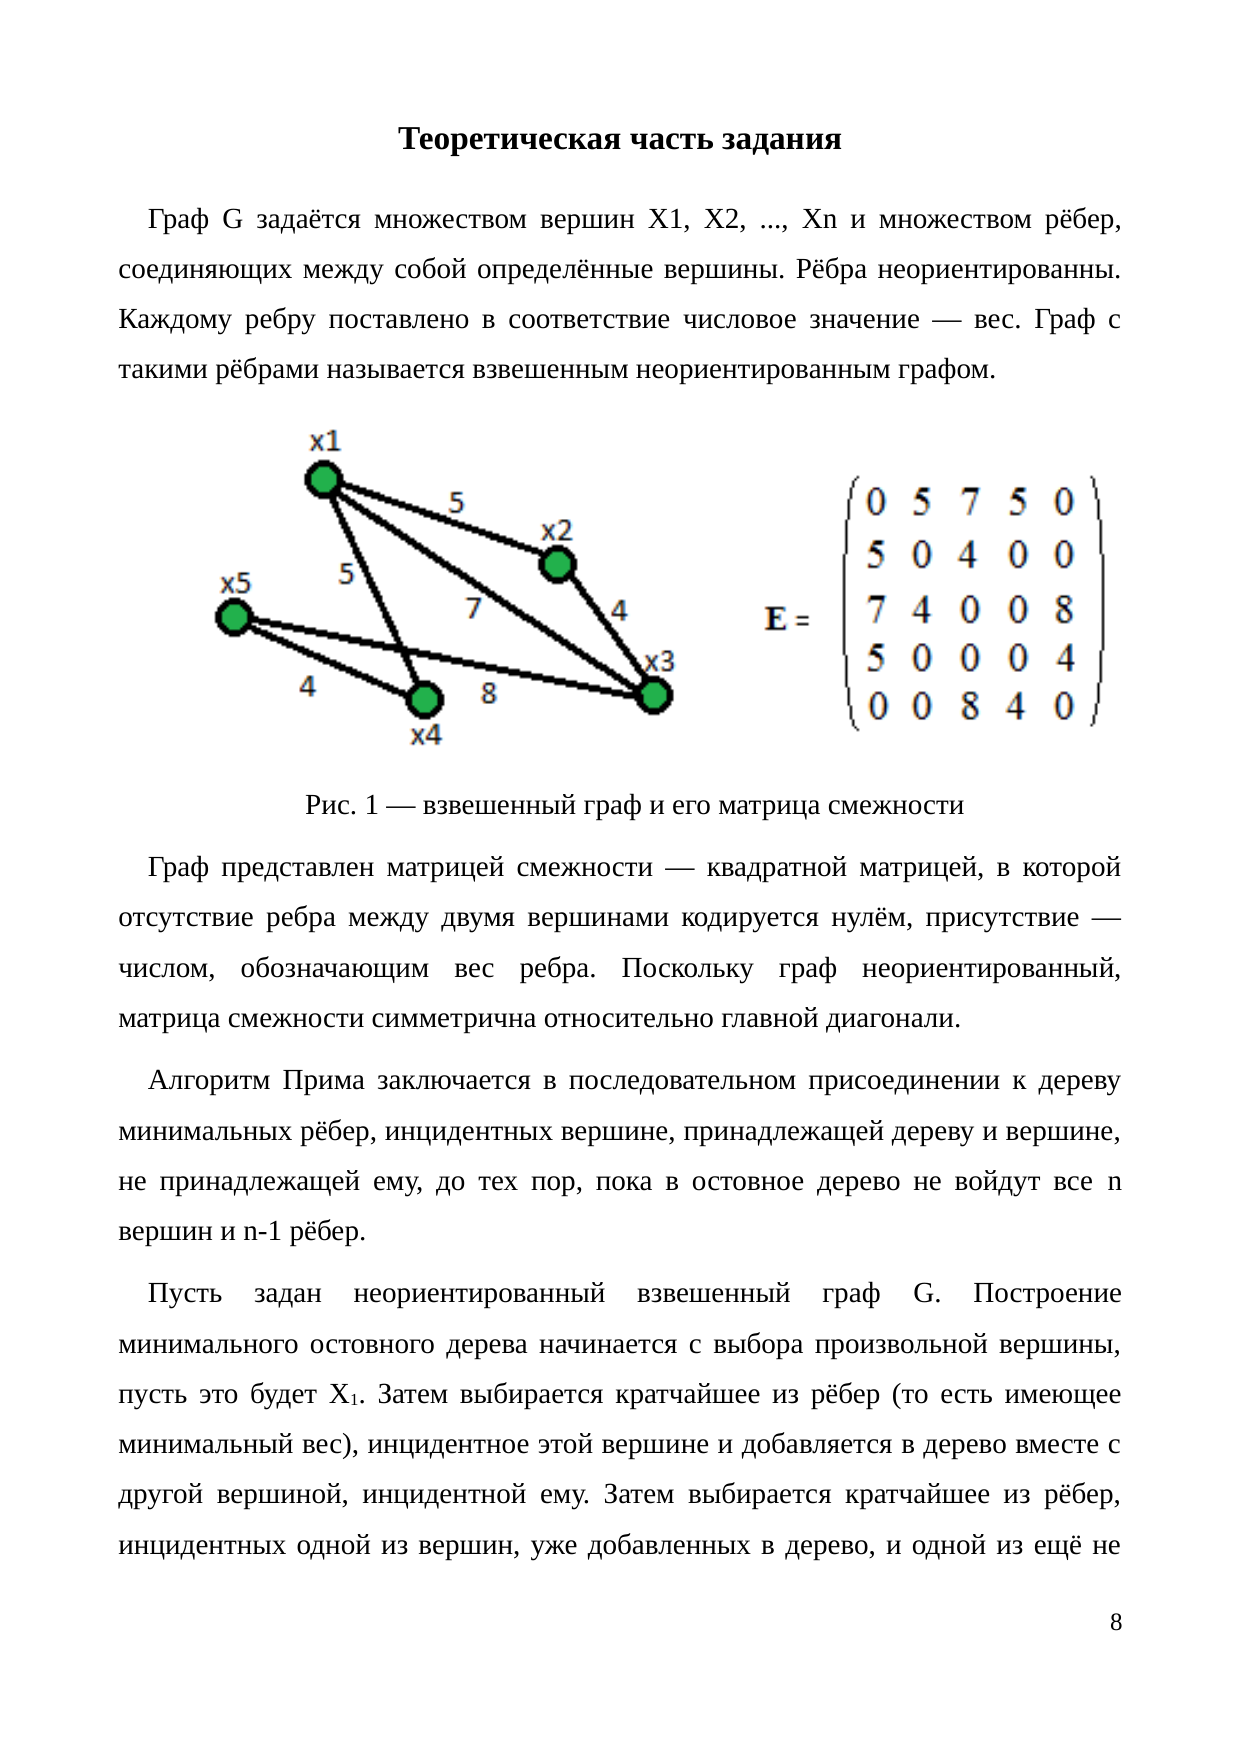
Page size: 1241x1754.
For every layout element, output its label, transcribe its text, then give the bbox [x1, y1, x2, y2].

text Пусть задан неориентированный взвешенный граф G. Построение минимального остовного дерева начинается с выбора произвольной вершины, пусть это будет X1. Затем выбирается кратчайшее из рёбер (то есть имеющее минимальный вес), инцидентное этой вершине и добавляется в дерево вместе с другой вершиной, инцидентной ему. Затем выбирается кратчайшее из рёбер, инцидентных одной из вершин, уже добавленных в дерево, и одной из ещё не [118, 1275, 1122, 1561]
subtitle Теоретическая часть задания [118, 118, 1122, 156]
text Рис. 1 — взвешенный граф и его матрица смежности [118, 787, 1122, 821]
picture [202, 417, 1114, 766]
text Алгоритм Прима заключается в последовательном присоединении к дереву минимальных рёбер, инцидентных вершине, принадлежащей дереву и вершине, не принадлежащей ему, до тех пор, пока в остовное дерево не войдут все n вершин и n-1 рёбер. [118, 1062, 1122, 1247]
text Граф представлен матрицей смежности — квадратной матрицей, в которой отсутствие ребра между двумя вершинами кодируется нулём, присутствие — числом, обозначающим вес ребра. Поскольку граф неориентированный, матрица смежности симметрична относительно главной диагонали. [118, 849, 1122, 1034]
text Граф G задаётся множеством вершин X1, X2, ..., Xn и множеством рёбер, соединяющих между собой определённые вершины. Рёбра неориентированны. Каждому ребру поставлено в соответствие числовое значение — вес. Граф с такими рёбрами называется взвешенным неориентированным графом. [118, 201, 1122, 385]
